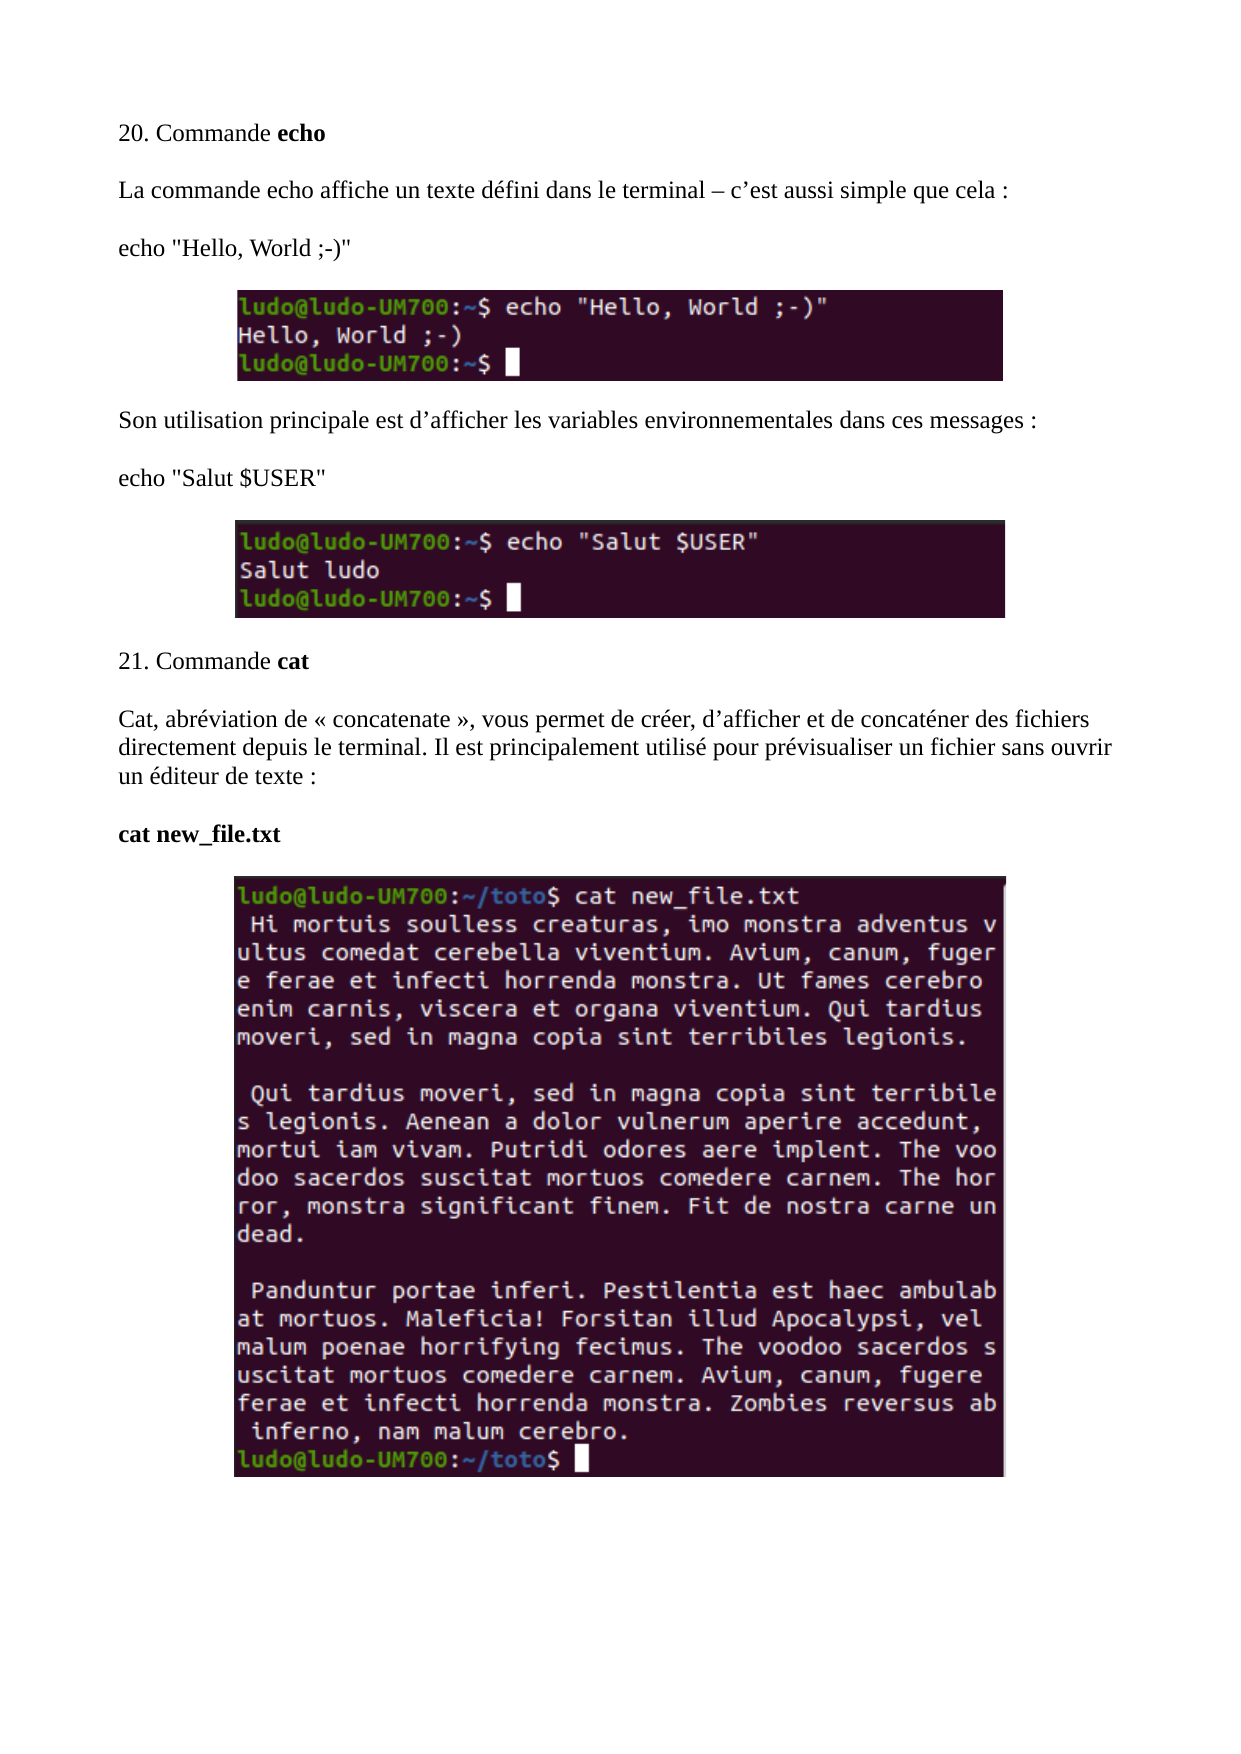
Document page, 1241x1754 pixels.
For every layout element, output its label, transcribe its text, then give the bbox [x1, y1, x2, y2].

text Cat, abréviation de « concatenate », vous permet de créer, d’afficher et de concaténer des fichiers directement depuis le terminal. Il est principalement utilisé pour prévisualiser un fichier sans ouvrir un éditeur de texte : [118, 704, 1122, 790]
picture [235, 520, 1006, 618]
picture [237, 290, 1003, 381]
text cat new_file.txt [118, 819, 1122, 847]
text La commande echo affiche un texte défini dans le terminal – c’est aussi simple que cela : [118, 176, 1122, 204]
text echo "Salut $USER" [118, 463, 1122, 492]
text 21. Commande cat [118, 646, 1122, 675]
text echo "Hello, World ;-)" [118, 233, 1122, 262]
text Son utilisation principale est d’afficher les variables environnementales dans ces messages : [118, 406, 1122, 434]
text 20. Commande echo [118, 118, 1122, 147]
picture [234, 876, 1007, 1477]
